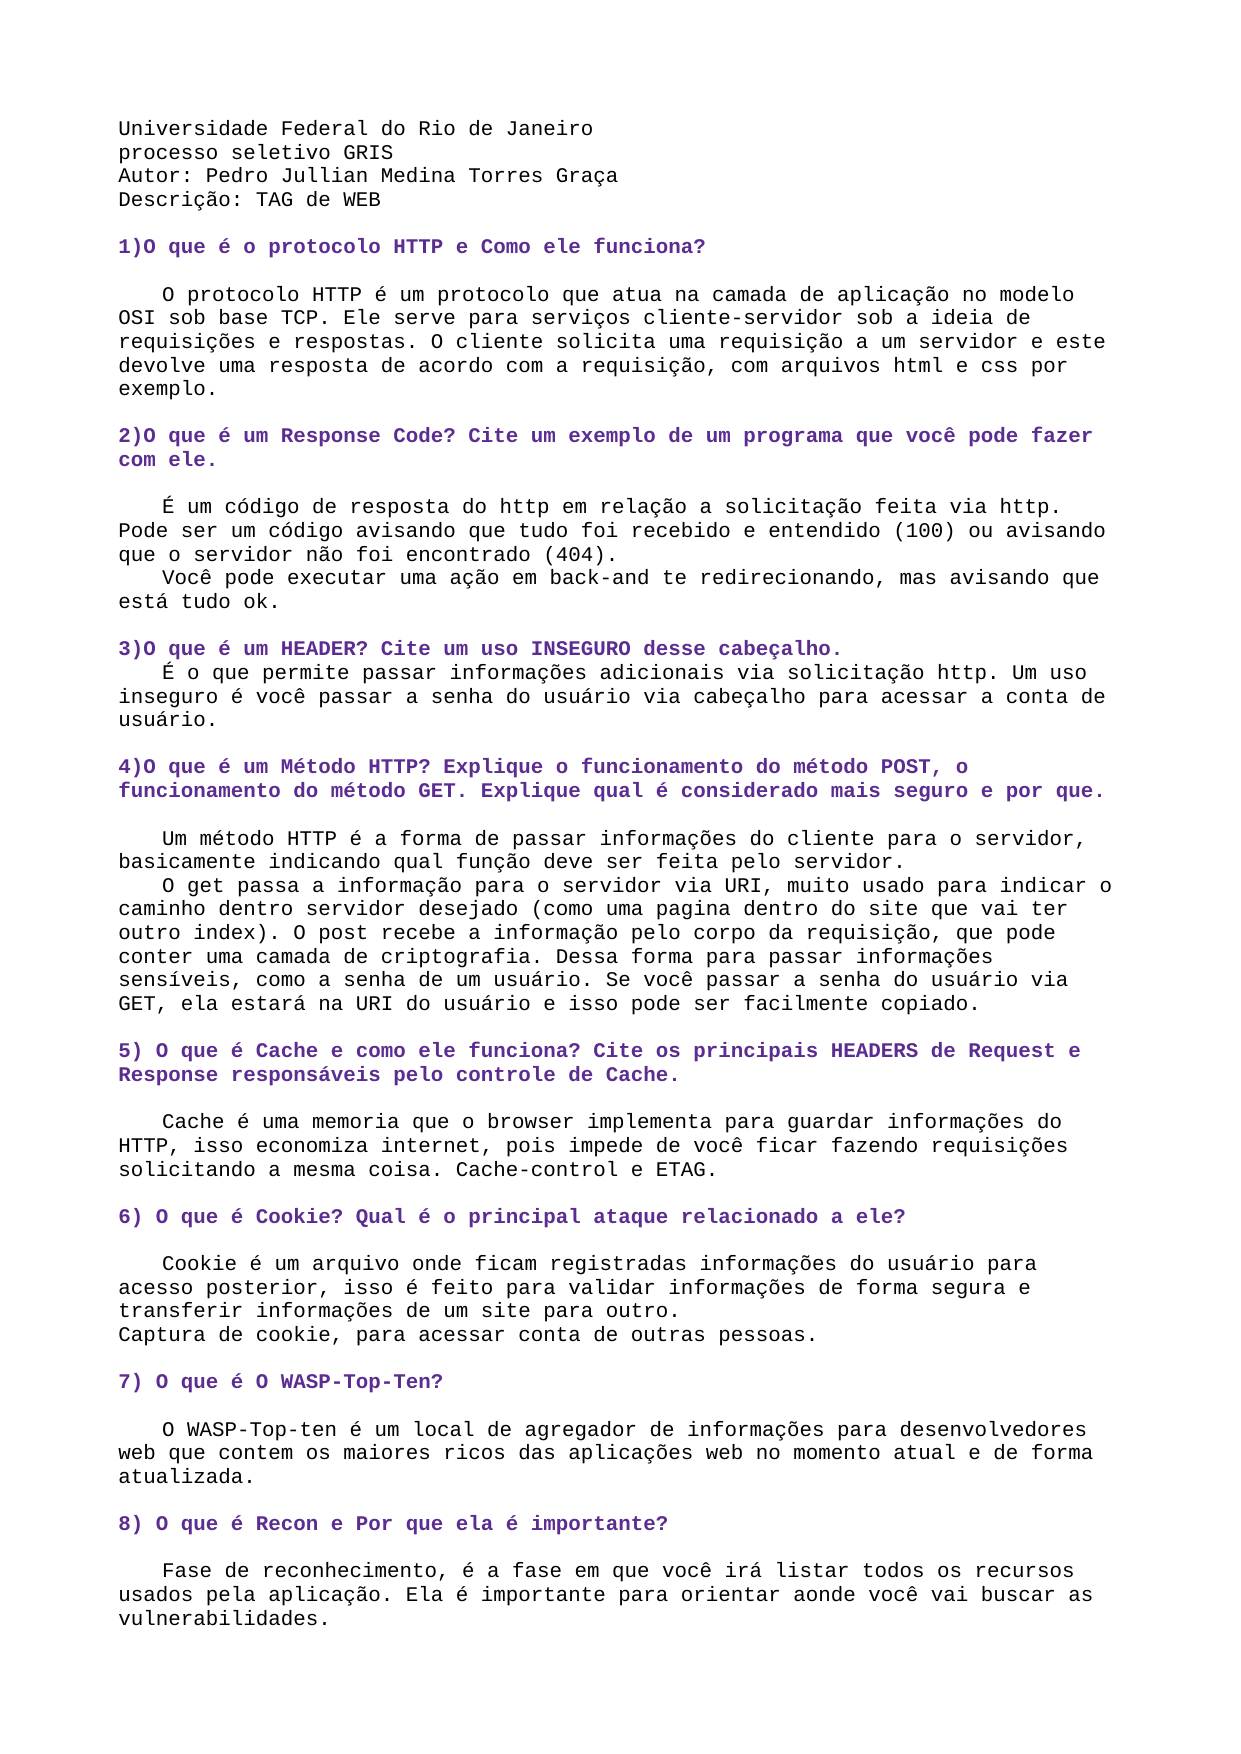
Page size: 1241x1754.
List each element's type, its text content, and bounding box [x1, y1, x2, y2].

text Autor: Pedro Jullian Medina Torres Graça [118, 165, 1122, 189]
text Um método HTTP é a forma de passar informações do cliente para o servidor, basicamente indicando qual função deve ser feita pelo servidor. [118, 827, 1122, 875]
text Descrição: TAG de WEB [118, 189, 1122, 213]
text 1)O que é o protocolo HTTP e Como ele funciona? [118, 236, 1122, 260]
text processo seletivo GRIS [118, 142, 1122, 165]
text Universidade Federal do Rio de Janeiro [118, 118, 1122, 142]
text 5) O que é Cache e como ele funciona? Cite os principais HEADERS de Request e Response responsáveis pelo controle de Cache. [118, 1040, 1122, 1088]
text Cookie é um arquivo onde ficam registradas informações do usuário para acesso posterior, isso é feito para validar informações de forma segura e transferir informações de um site para outro. [118, 1253, 1122, 1324]
text 8) O que é Recon e Por que ela é importante? [118, 1513, 1122, 1537]
text Fase de reconhecimento, é a fase em que você irá listar todos os recursos usados pela aplicação. Ela é importante para orientar aonde você vai buscar as vulnerabilidades. [118, 1561, 1122, 1631]
text O WASP-Top-ten é um local de agregador de informações para desenvolvedores web que contem os maiores ricos das aplicações web no momento atual e de forma atualizada. [118, 1419, 1122, 1489]
text O protocolo HTTP é um protocolo que atua na camada de aplicação no modelo OSI sob base TCP. Ele serve para serviços cliente-servidor sob a ideia de requisições e respostas. O cliente solicita uma requisição a um servidor e este devolve uma resposta de acordo com a requisição, com arquivos html e css por exemplo. [118, 284, 1122, 402]
text O get passa a informação para o servidor via URI, muito usado para indicar o caminho dentro servidor desejado (como uma pagina dentro do site que vai ter outro index). O post recebe a informação pelo corpo da requisição, que pode conter uma camada de criptografia. Dessa forma para passar informações sensíveis, como a senha de um usuário. Se você passar a senha do usuário via GET, ela estará na URI do usuário e isso pode ser facilmente copiado. [118, 875, 1122, 1017]
text 7) O que é O WASP-Top-Ten? [118, 1371, 1122, 1395]
text Você pode executar uma ação em back-and te redirecionando, mas avisando que está tudo ok. [118, 567, 1122, 615]
text 2)O que é um Response Code? Cite um exemplo de um programa que você pode fazer com ele. [118, 426, 1122, 473]
text É o que permite passar informações adicionais via solicitação http. Um uso inseguro é você passar a senha do usuário via cabeçalho para acessar a conta de usuário. [118, 662, 1122, 733]
text É um código de resposta do http em relação a solicitação feita via http. Pode ser um código avisando que tudo foi recebido e entendido (100) ou avisando que o servidor não foi encontrado (404). [118, 496, 1122, 567]
text Cache é uma memoria que o browser implementa para guardar informações do HTTP, isso economiza internet, pois impede de você ficar fazendo requisições solicitando a mesma coisa. Cache-control e ETAG. [118, 1111, 1122, 1182]
text 6) O que é Cookie? Qual é o principal ataque relacionado a ele? [118, 1206, 1122, 1229]
text 3)O que é um HEADER? Cite um uso INSEGURO desse cabeçalho. [118, 638, 1122, 662]
text Captura de cookie, para acessar conta de outras pessoas. [118, 1324, 1122, 1348]
text 4)O que é um Método HTTP? Explique o funcionamento do método POST, o funcionamento do método GET. Explique qual é considerado mais seguro e por que. [118, 757, 1122, 804]
